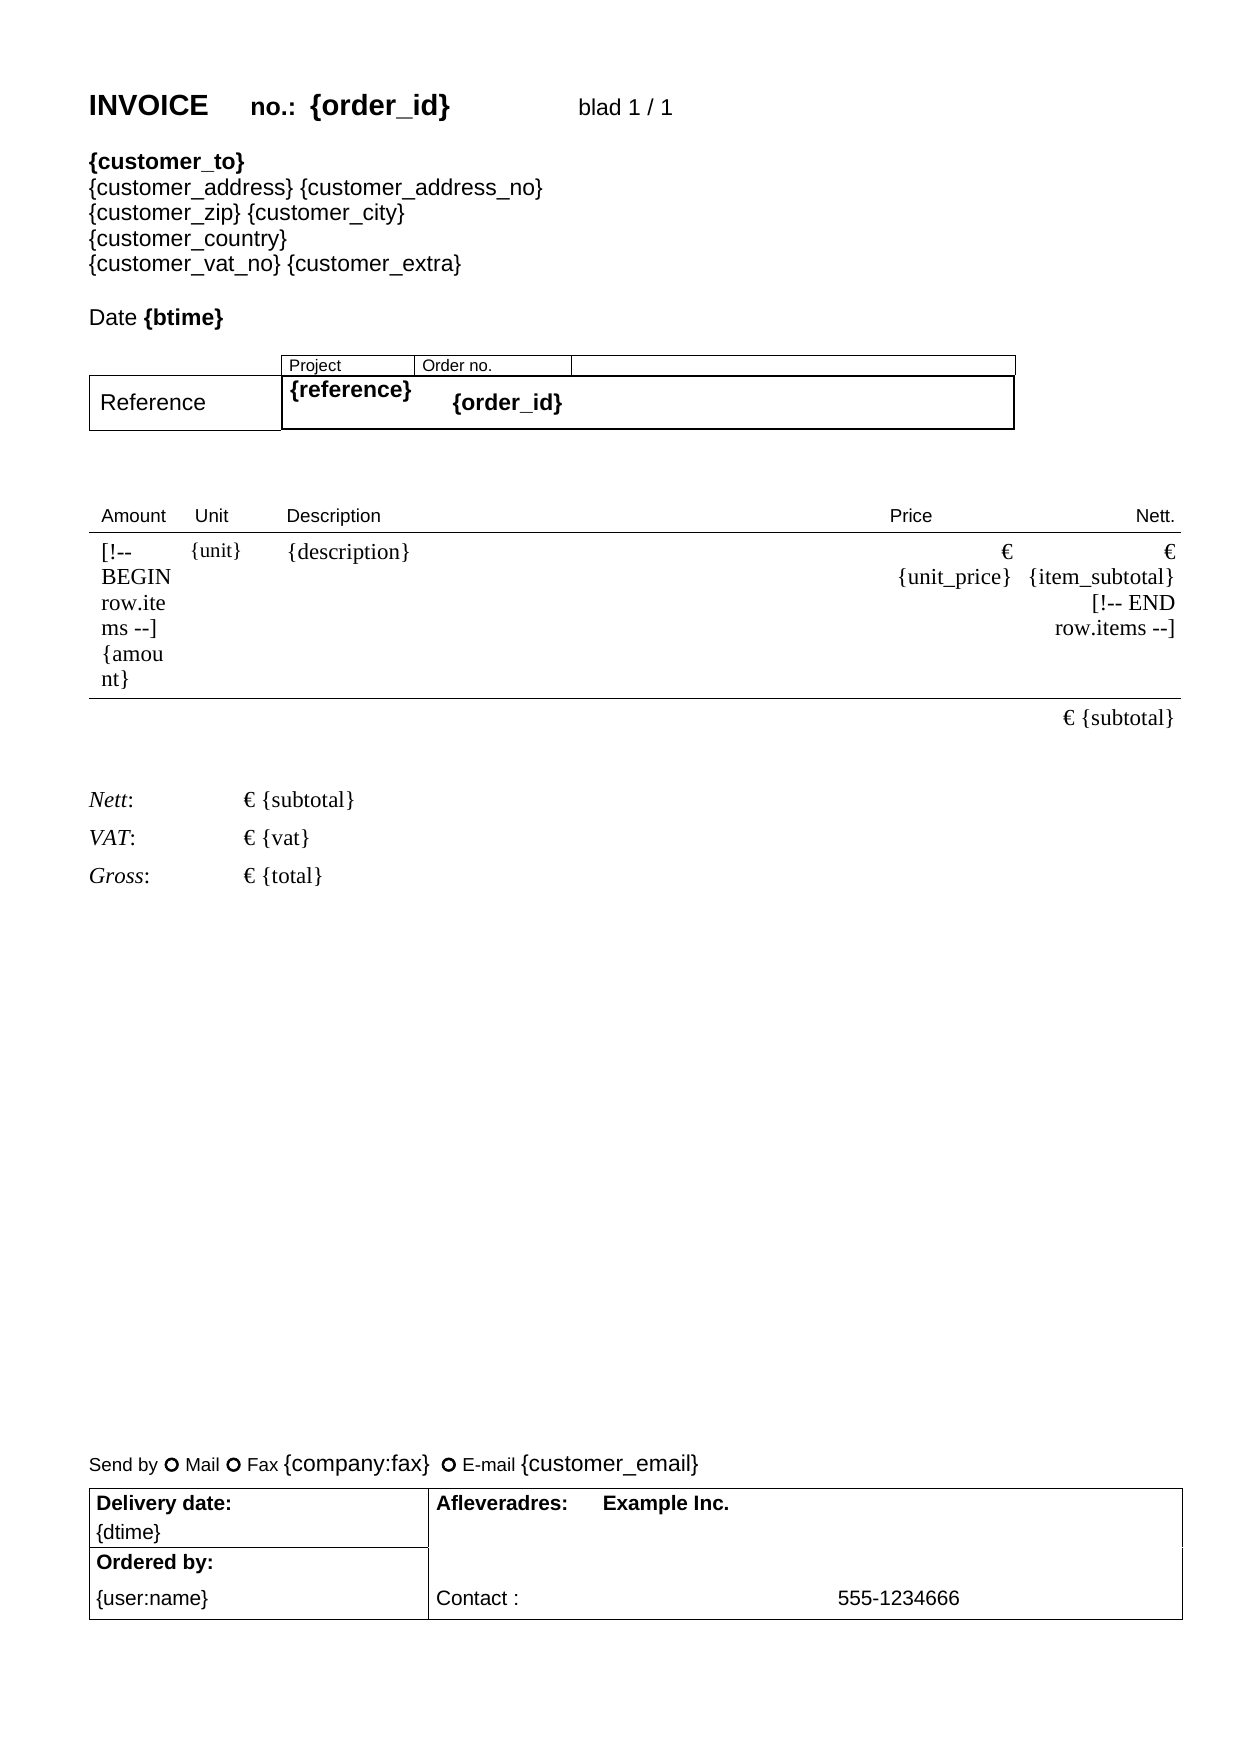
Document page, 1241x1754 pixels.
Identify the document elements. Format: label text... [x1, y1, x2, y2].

table_cell [281, 699, 884, 736]
table_cell {description} [281, 533, 884, 698]
text Nett: € {subtotal} VAT: € {vat} Gross: € {total} [89, 787, 1181, 888]
table_header Unit [184, 500, 281, 532]
table_cell [884, 699, 1018, 736]
table_cell € {subtotal} [1018, 699, 1181, 736]
table_cell € {unit_price} [884, 533, 1018, 698]
table_cell [89, 699, 184, 736]
table_header Amount [89, 500, 184, 532]
table_header Price [884, 500, 1018, 532]
table_header Nett. [1018, 500, 1181, 532]
table_header Description [281, 500, 884, 532]
table_cell {unit} [184, 533, 281, 698]
table_cell € {item_subtotal}[!-- END row.items --] [1018, 533, 1181, 698]
table_cell [!-- BEGIN row.items --]{amount} [89, 533, 184, 698]
table_cell [184, 699, 281, 736]
